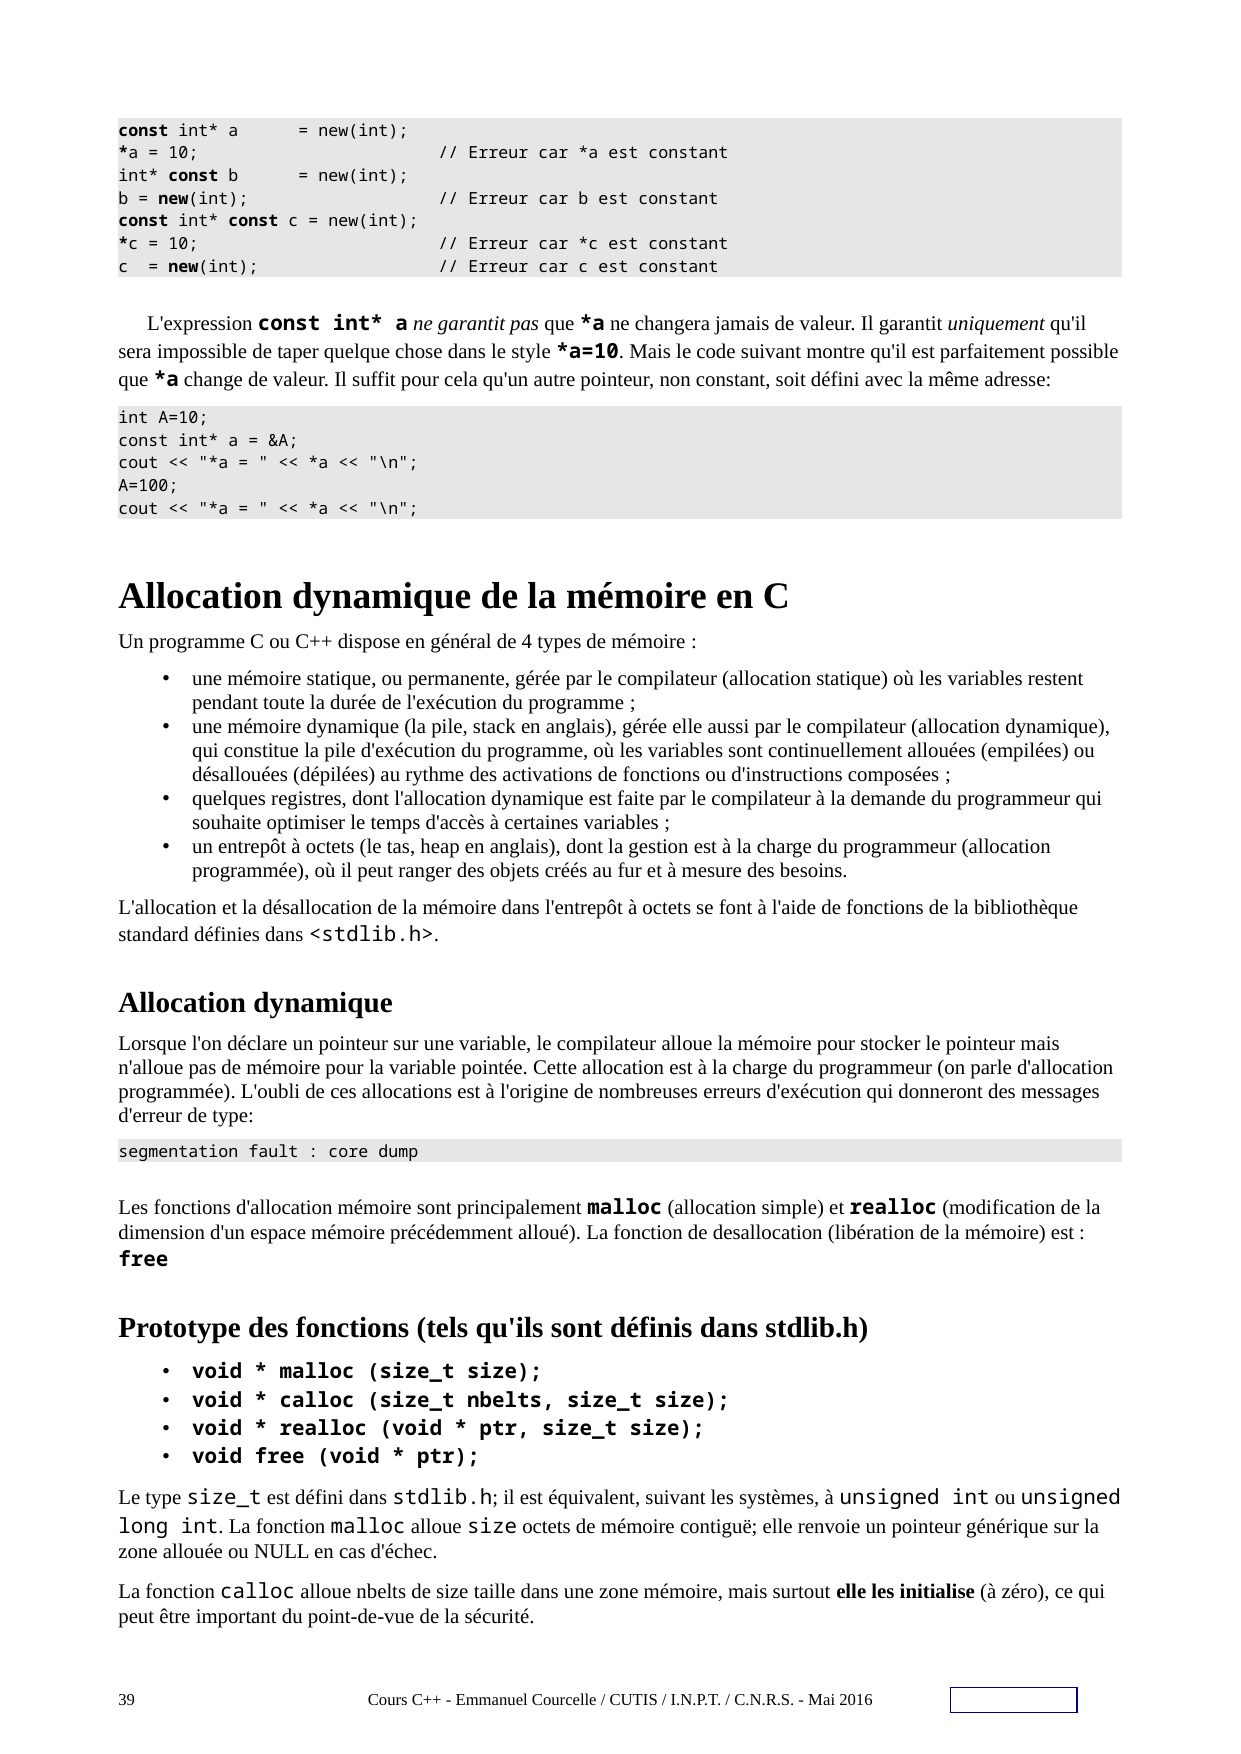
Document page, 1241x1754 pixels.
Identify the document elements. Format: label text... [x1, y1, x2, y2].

text Le type size_t est défini dans stdlib.h; il est équivalent, suivant les systèmes, à unsigned int ou unsigned long int. La fonction malloc alloue size octets de mémoire contiguë; elle renvoie un pointeur générique sur la zone allouée ou NULL en cas d'échec. [118, 1482, 1122, 1563]
text *c = 10; // Erreur car *c est constant [118, 232, 1122, 254]
list un entrepôt à octets (le tas, heap en anglais), dont la gestion est à la charge du programmeur (allocation programmée), où il peut ranger des objets créés au fur et à mesure des besoins. [162, 834, 1122, 882]
text *a = 10; // Erreur car *a est constant [118, 141, 1122, 163]
list quelques registres, dont l'allocation dynamique est faite par le compilateur à la demande du programmeur qui souhaite optimiser le temps d'accès à certaines variables ; [162, 786, 1122, 834]
text A=100; [118, 474, 1122, 496]
text const int* a = new(int); [118, 118, 1122, 141]
text Lorsque l'on déclare un pointeur sur une variable, le compilateur alloue la mémoire pour stocker le pointeur mais n'alloue pas de mémoire pour la variable pointée. Cette allocation est à la charge du programmeur (on parle d'allocation programmée). L'oubli de ces allocations est à l'origine de nombreuses erreurs d'exécution qui donneront des messages d'erreur de type: [118, 1031, 1122, 1127]
text int* const b = new(int); [118, 163, 1122, 186]
list void free (void * ptr); [162, 1442, 1122, 1470]
subtitle Prototype des fonctions (tels qu'ils sont définis dans stdlib.h) [118, 1310, 1122, 1344]
text const int* a = &A; [118, 428, 1122, 451]
text Les fonctions d'allocation mémoire sont principalement malloc (allocation simple) et realloc (modification de la dimension d'un espace mémoire précédemment alloué). La fonction de desallocation (libération de la mémoire) est : free [118, 1192, 1122, 1273]
subtitle Allocation dynamique [118, 985, 1122, 1018]
list une mémoire dynamique (la pile, stack en anglais), gérée elle aussi par le compilateur (allocation dynamique), qui constitue la pile d'exécution du programme, où les variables sont continuellement allouées (empilées) ou désallouées (dépilées) au rythme des activations de fonctions ou d'instructions composées ; [162, 714, 1122, 786]
text cout << "*a = " << *a << "\n"; [118, 451, 1122, 474]
text La fonction calloc alloue nbelts de size taille dans une zone mémoire, mais surtout elle les initialise (à zéro), ce qui peut être important du point-de-vue de la sécurité. [118, 1576, 1122, 1628]
text L'expression const int* a ne garantit pas que *a ne changera jamais de valeur. Il garantit uniquement qu'il sera impossible de taper quelque chose dans le style *a=10. Mais le code suivant montre qu'il est parfaitement possible que *a change de valeur. Il suffit pour cela qu'un autre pointeur, non constant, soit défini avec la même adresse: [118, 307, 1122, 393]
text const int* const c = new(int); [118, 209, 1122, 232]
text L'allocation et la désallocation de la mémoire dans l'entrepôt à octets se font à l'aide de fonctions de la bibliothèque standard définies dans <stdlib.h>. [118, 895, 1122, 947]
list void * calloc (size_t nbelts, size_t size); [162, 1385, 1122, 1413]
text c = new(int); // Erreur car c est constant [118, 254, 1122, 277]
text int A=10; [118, 406, 1122, 428]
subtitle Allocation dynamique de la mémoire en C [118, 573, 1122, 617]
list void * realloc (void * ptr, size_t size); [162, 1413, 1122, 1442]
text Un programme C ou C++ dispose en général de 4 types de mémoire : [118, 629, 1122, 653]
text cout << "*a = " << *a << "\n"; [118, 496, 1122, 519]
list void * malloc (size_t size); [162, 1356, 1122, 1385]
text segmentation fault : core dump [118, 1139, 1122, 1162]
text b = new(int); // Erreur car b est constant [118, 186, 1122, 209]
list une mémoire statique, ou permanente, gérée par le compilateur (allocation statique) où les variables restent pendant toute la durée de l'exécution du programme ; [162, 666, 1122, 714]
